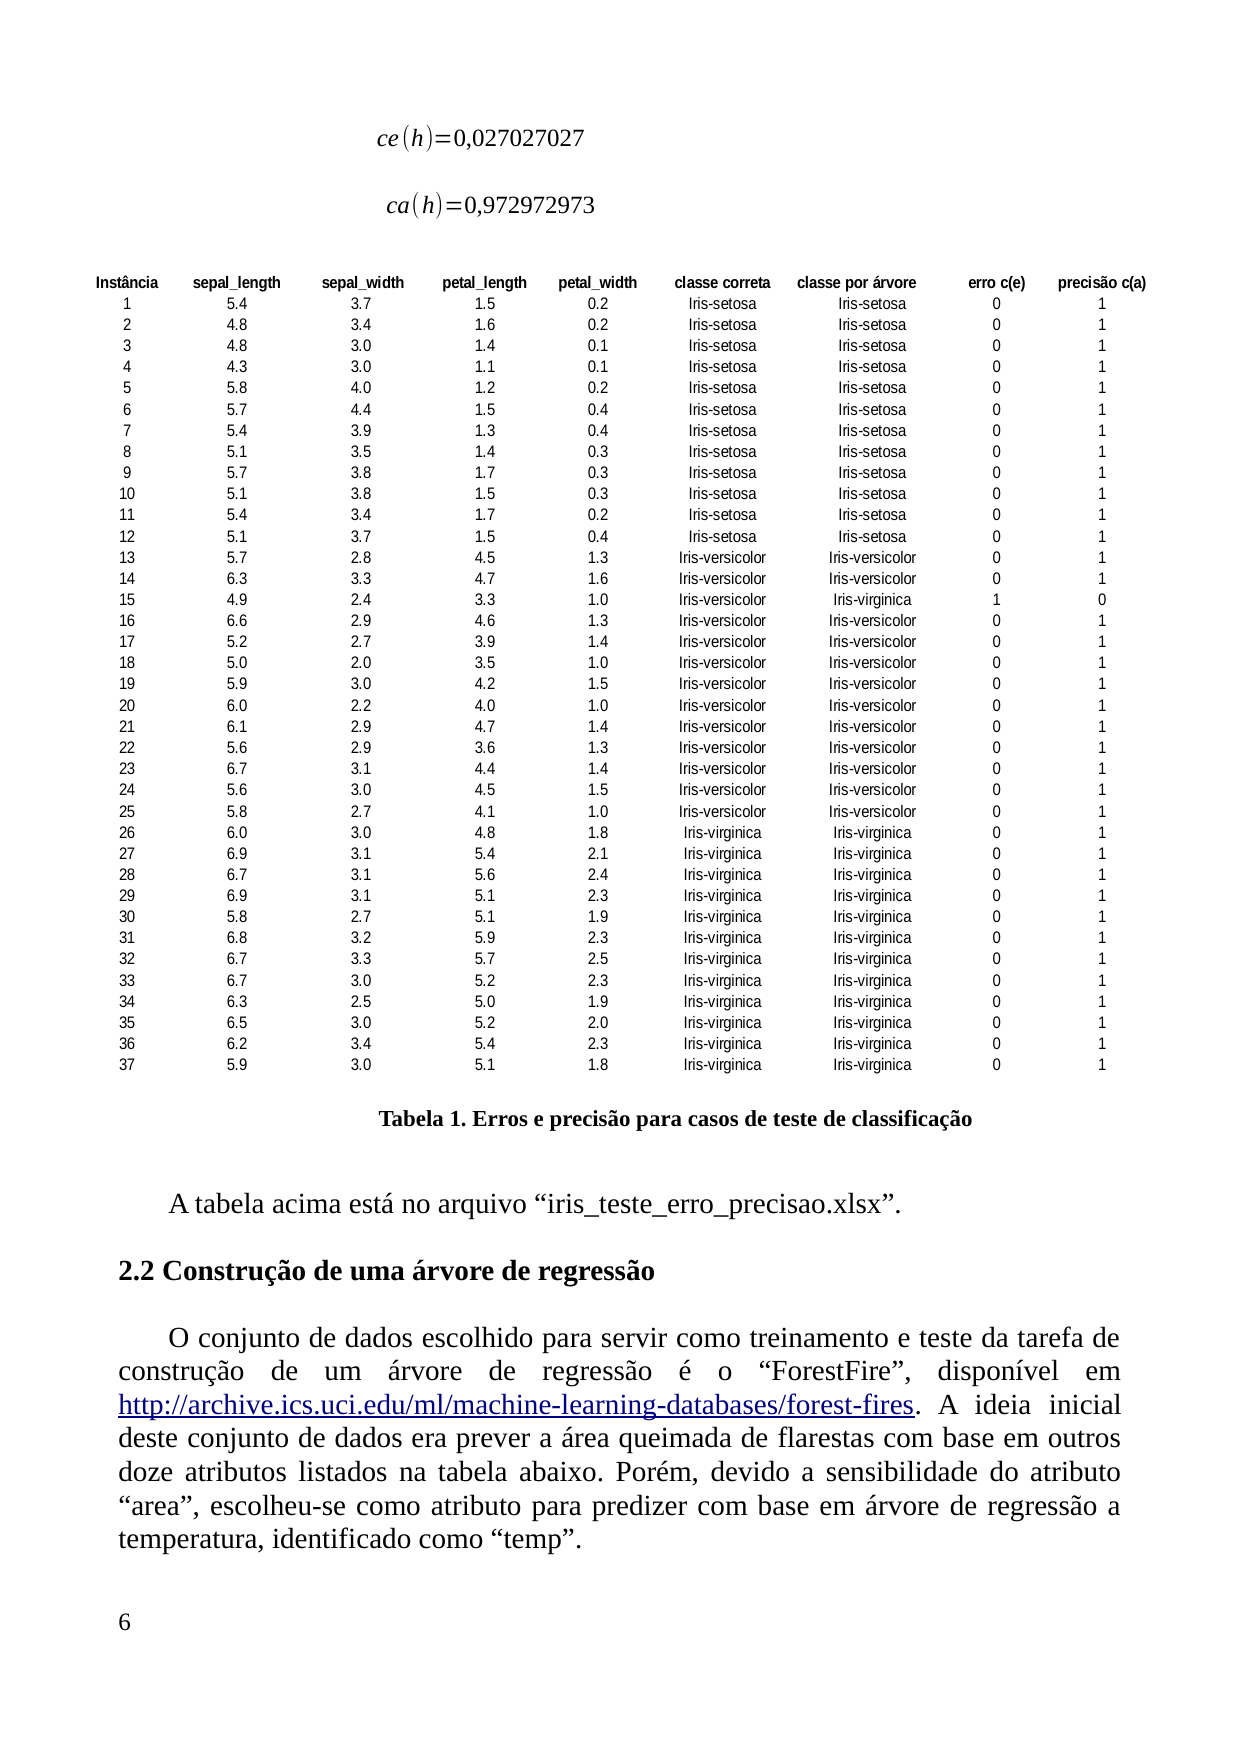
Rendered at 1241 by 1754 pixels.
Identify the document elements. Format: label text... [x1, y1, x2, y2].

text 2.2 Construção de uma árvore de regressão [118, 1253, 1122, 1286]
text Tabela 1. Erros e precisão para casos de teste de classificação [118, 1105, 1122, 1133]
text O conjunto de dados escolhido para servir como treinamento e teste da tarefa de construção de um árvore de regressão é o “ForestFire”, disponível em http://archive.ics.uci.edu/ml/machine-learning-databases/forest-fires. A ideia inicial deste conjunto de dados era prever a área queimada de flarestas com base em outros doze atributos listados na tabela abaixo. Porém, devido a sensibilidade do atributo “area”, escolheu-se como atributo para predizer com base em árvore de regressão a temperatura, identificado como “temp”. [118, 1320, 1122, 1555]
text A tabela acima está no arquivo “iris_teste_erro_precisao.xlsx”. [118, 1186, 1122, 1219]
